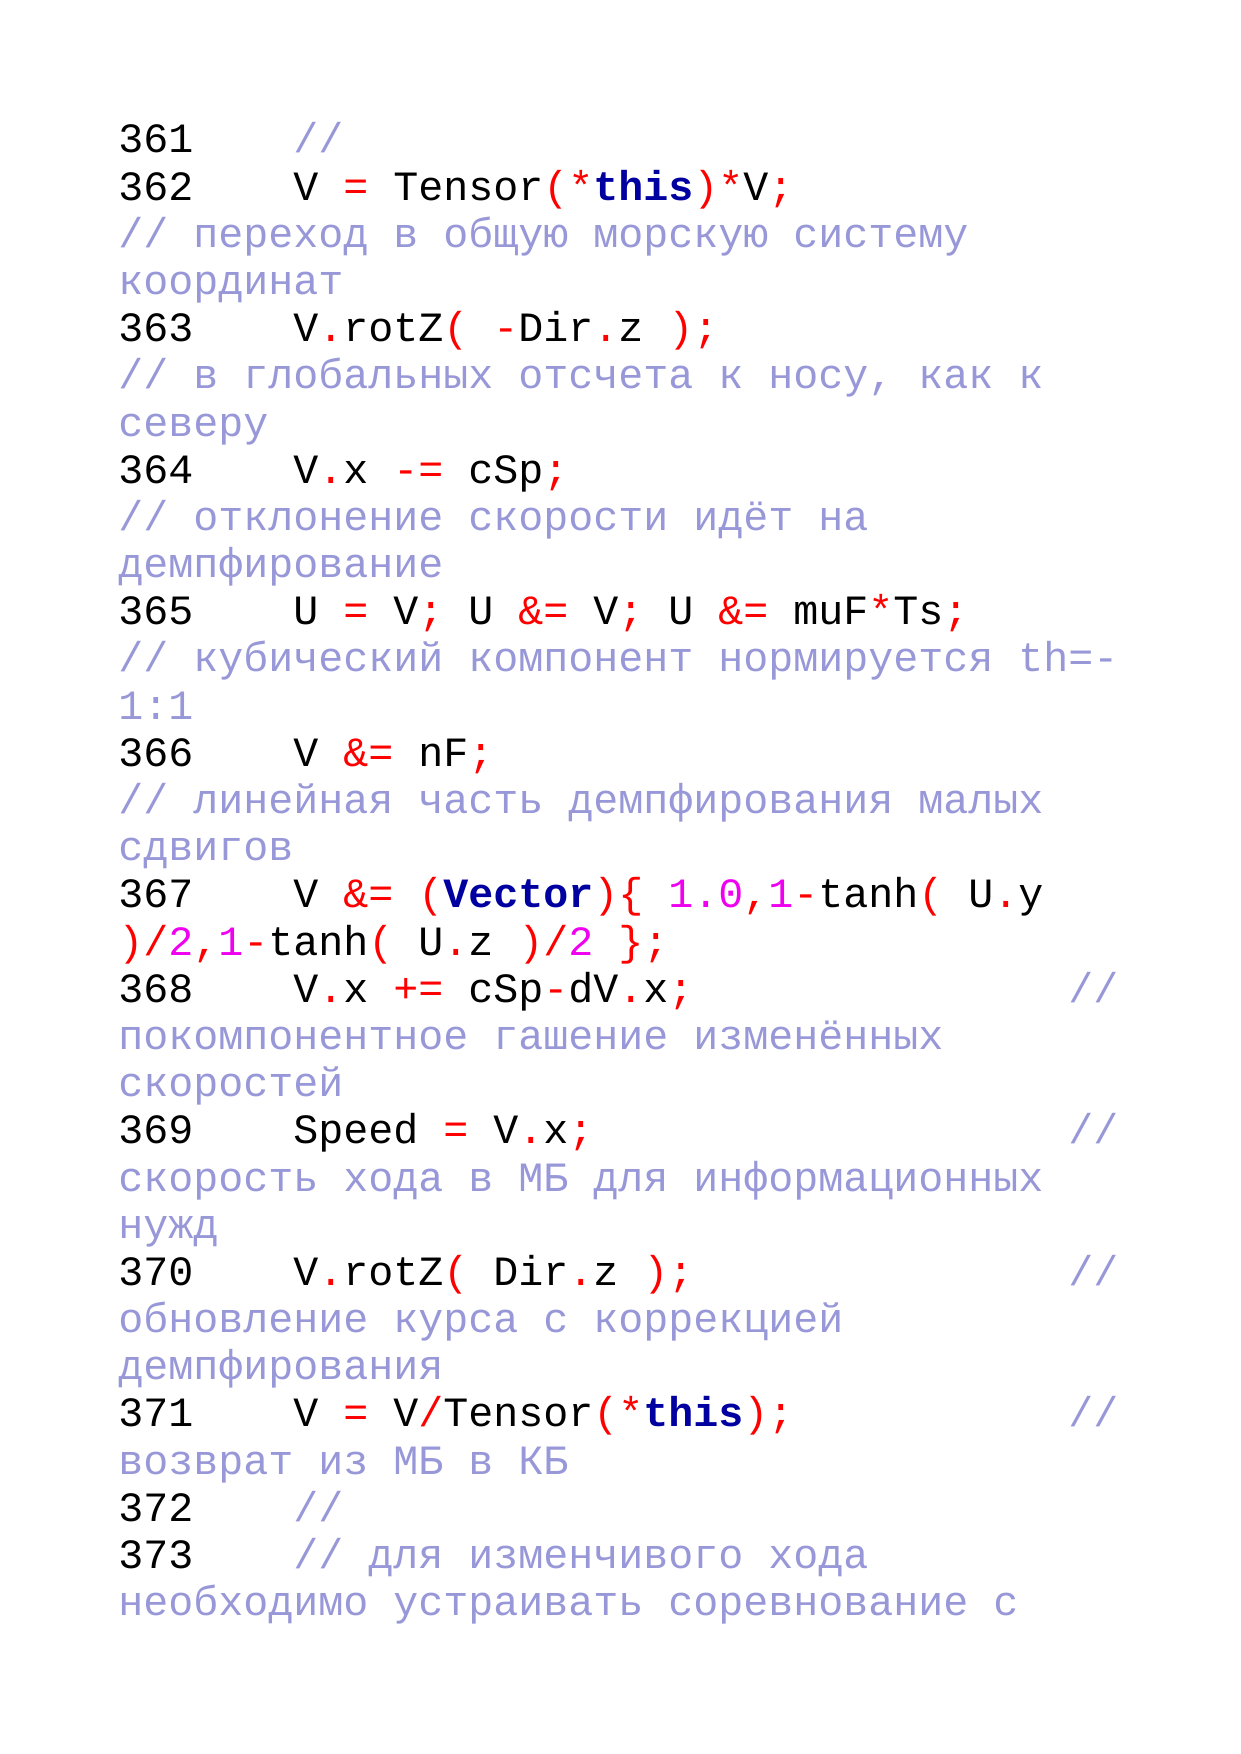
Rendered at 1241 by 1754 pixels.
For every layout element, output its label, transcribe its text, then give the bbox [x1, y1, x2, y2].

subtitle 372 // [118, 1487, 1122, 1534]
subtitle 365 U = V; U &= V; U &= muF*Ts; // кубический компонент нормируется th=-1:1 [118, 590, 1122, 732]
subtitle 373 // для изменчивого хода необходимо устраивать соревнование с [118, 1534, 1122, 1628]
subtitle 367 V &= (Vector){ 1.0,1-tanh( U.y )/2,1-tanh( U.z )/2 }; [118, 873, 293, 967]
subtitle 371 V = V/Tensor(*this); // возврат из МБ в КБ [118, 1392, 1122, 1487]
subtitle 368 V.x += cSp-dV.x; // покомпонентное гашение изменённых скоростей [118, 967, 1122, 1109]
subtitle 366 V &= nF; // линейная часть демпфирования малых сдвигов [118, 732, 1122, 873]
subtitle 361 // [118, 118, 1122, 165]
subtitle 364 V.x -= cSp; // отклонение скорости идёт на демпфирование [118, 448, 1122, 590]
subtitle 362 V = Tensor(*this)*V; // переход в общую морскую систему координат [118, 165, 1122, 307]
subtitle 369 Speed = V.x; // скорость хода в МБ для информационных нужд [118, 1109, 1122, 1251]
subtitle 370 V.rotZ( Dir.z ); // обновление курса с коррекцией демпфирования [118, 1251, 1122, 1392]
subtitle 367 V &= (Vector){ 1.0,1-tanh( U.y )/2,1-tanh( U.z )/2 }; [343, 873, 1122, 967]
subtitle 363 V.rotZ( -Dir.z ); // в глобальных отсчета к носу, как к северу [118, 307, 1122, 448]
